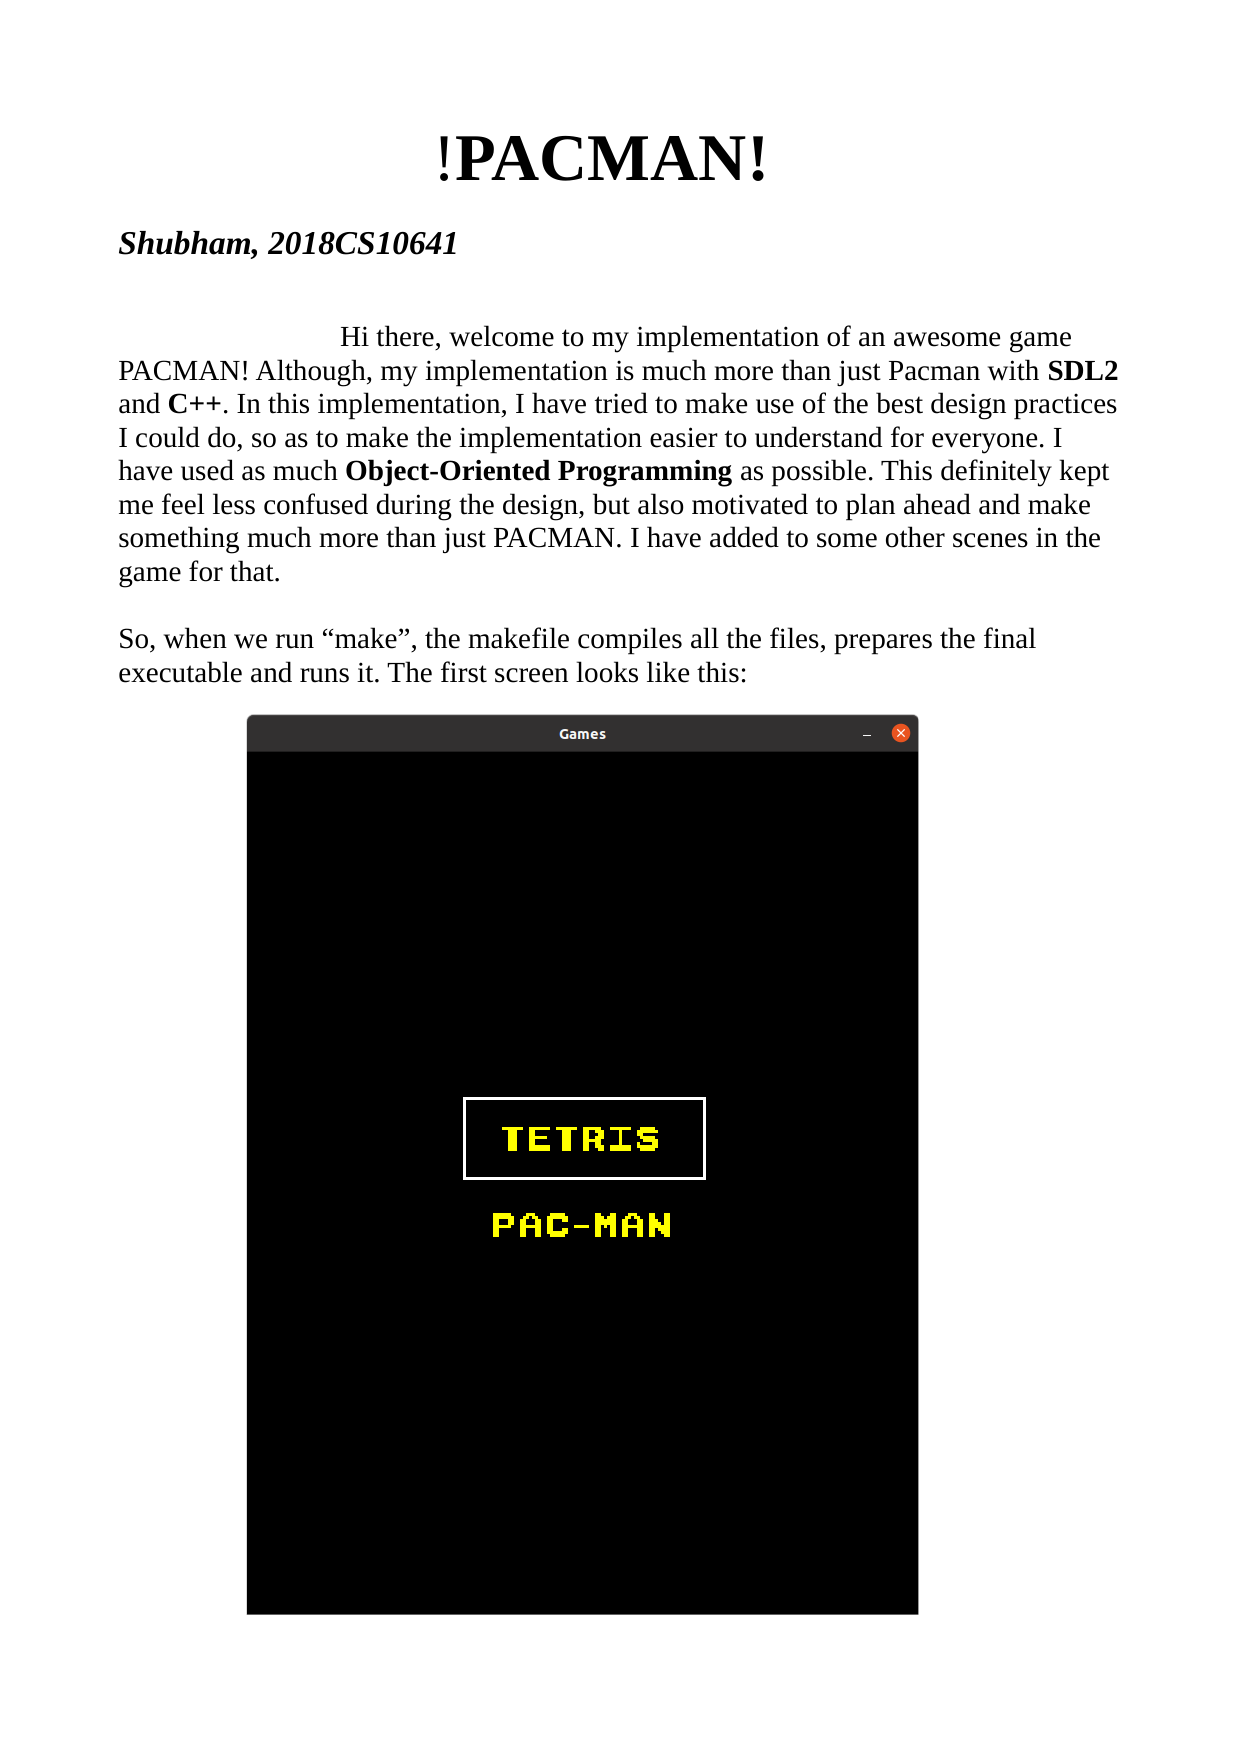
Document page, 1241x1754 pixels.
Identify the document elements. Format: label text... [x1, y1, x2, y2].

picture [246, 714, 919, 1615]
text Shubham, 2018CS10641 [118, 223, 1122, 262]
text !PACMAN! [118, 118, 1122, 195]
text Hi there, welcome to my implementation of an awesome game PACMAN! Although, my implementation is much more than just Pacman with SDL2 and C++. In this implementation, I have tried to make use of the best design practices I could do, so as to make the implementation easier to understand for everyone. I have used as much Object-Oriented Programming as possible. This definitely kept me feel less confused during the design, but also motivated to plan ahead and make something much more than just PACMAN. I have added to some other scenes in the game for that. [118, 319, 1122, 588]
text So, when we run “make”, the makefile compiles all the files, prepares the final executable and runs it. The first screen looks like this: [118, 621, 1122, 688]
